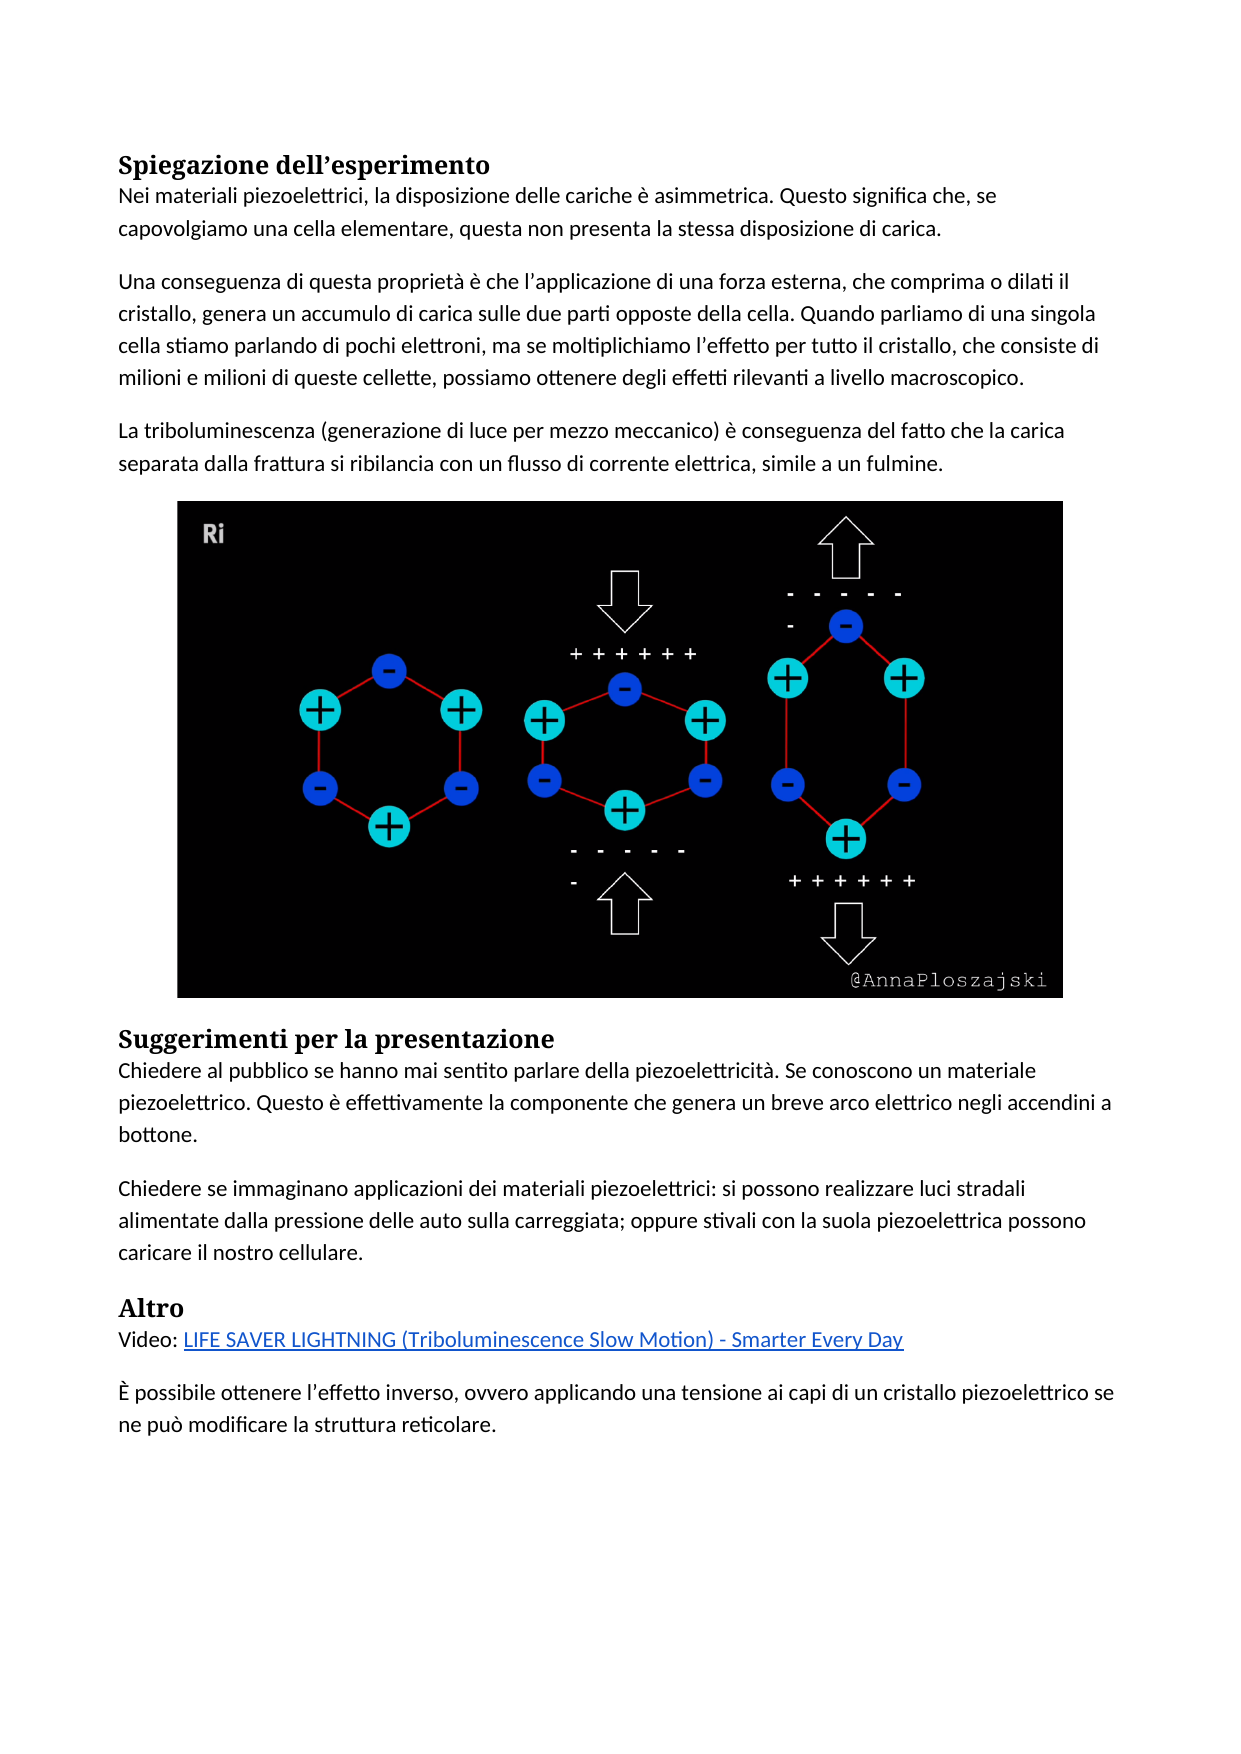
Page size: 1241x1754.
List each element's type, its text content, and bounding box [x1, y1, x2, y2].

subtitle Suggerimenti per la presentazione [118, 1022, 1122, 1056]
text È possibile ottenere l’effetto inverso, ovvero applicando una tensione ai capi di un cristallo piezoelettrico se ne può modificare la struttura reticolare. [118, 1378, 1122, 1438]
text La triboluminescenza (generazione di luce per mezzo meccanico) è conseguenza del fatto che la carica separata dalla frattura si ribilancia con un flusso di corrente elettrica, simile a un fulmine. [118, 416, 1122, 477]
subtitle Altro [118, 1291, 1122, 1325]
text Video: LIFE SAVER LIGHTNING (Triboluminescence Slow Motion) - Smarter Every Day [118, 1325, 1122, 1353]
text Chiedere se immaginano applicazioni dei materiali piezoelettrici: si possono realizzare luci stradali alimentate dalla pressione delle auto sulla carreggiata; oppure stivali con la suola piezoelettrica possono caricare il nostro cellulare. [118, 1174, 1122, 1266]
text Nei materiali piezoelettrici, la disposizione delle cariche è asimmetrica. Questo significa che, se capovolgiamo una cella elementare, questa non presenta la stessa disposizione di carica. [118, 182, 1122, 242]
text Chiedere al pubblico se hanno mai sentito parlare della piezoelettricità. Se conoscono un materiale piezoelettrico. Questo è effettivamente la componente che genera un breve arco elettrico negli accendini a bottone. [118, 1056, 1122, 1149]
text Una conseguenza di questa proprietà è che l’applicazione di una forza esterna, che comprima o dilati il cristallo, genera un accumulo di carica sulle due parti opposte della cella. Quando parliamo di una singola cella stiamo parlando di pochi elettroni, ma se moltiplichiamo l’effetto per tutto il cristallo, che consiste di milioni e milioni di queste cellette, possiamo ottenere degli effetti rilevanti a livello macroscopico. [118, 267, 1122, 391]
picture [177, 501, 1063, 998]
subtitle Spiegazione dell’esperimento [118, 148, 1122, 182]
